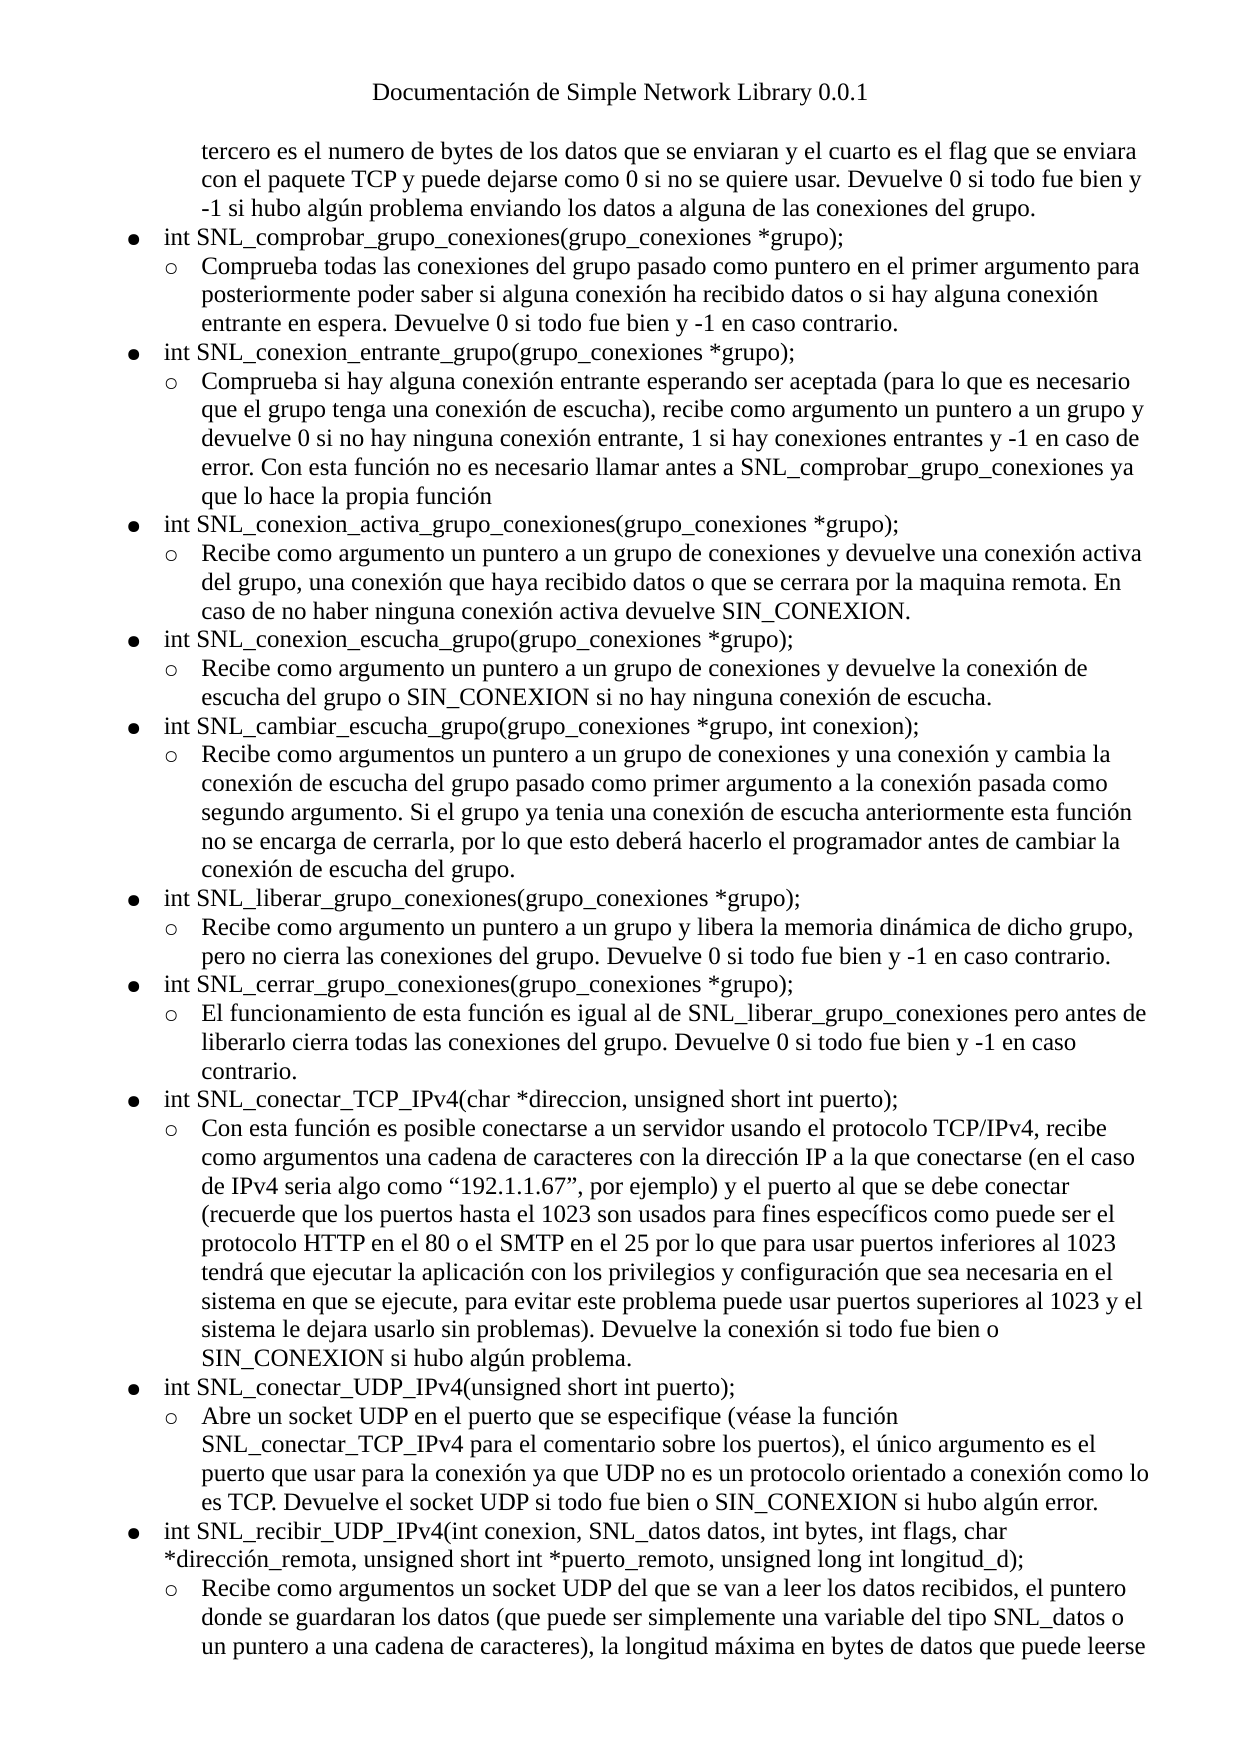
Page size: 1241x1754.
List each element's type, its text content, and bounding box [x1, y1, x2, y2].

list int SNL_comprobar_grupo_conexiones(grupo_conexiones *grupo); [126, 222, 1152, 251]
list int SNL_conexion_escucha_grupo(grupo_conexiones *grupo); [126, 624, 1152, 653]
list tercero es el numero de bytes de los datos que se enviaran y el cuarto es el flag que se enviara con el paquete TCP y puede dejarse como 0 si no se quiere usar. Devuelve 0 si todo fue bien y -1 si hubo algún problema enviando los datos a alguna de las conexiones del grupo. [163, 136, 1152, 222]
list int SNL_conexion_activa_grupo_conexiones(grupo_conexiones *grupo); [126, 509, 1152, 538]
list int SNL_cerrar_grupo_conexiones(grupo_conexiones *grupo); [126, 969, 1152, 998]
list int SNL_recibir_UDP_IPv4(int conexion, SNL_datos datos, int bytes, int flags, char *dirección_remota, unsigned short int *puerto_remoto, unsigned long int longitud_d); [126, 1516, 1152, 1573]
list Recibe como argumento un puntero a un grupo de conexiones y devuelve una conexión activa del grupo, una conexión que haya recibido datos o que se cerrara por la maquina remota. En caso de no haber ninguna conexión activa devuelve SIN_CONEXION. [163, 538, 1152, 624]
list int SNL_conexion_entrante_grupo(grupo_conexiones *grupo); [126, 337, 1152, 366]
list Abre un socket UDP en el puerto que se especifique (véase la función SNL_conectar_TCP_IPv4 para el comentario sobre los puertos), el único argumento es el puerto que usar para la conexión ya que UDP no es un protocolo orientado a conexión como lo es TCP. Devuelve el socket UDP si todo fue bien o SIN_CONEXION si hubo algún error. [163, 1401, 1152, 1516]
list int SNL_conectar_TCP_IPv4(char *direccion, unsigned short int puerto); [126, 1084, 1152, 1113]
list Con esta función es posible conectarse a un servidor usando el protocolo TCP/IPv4, recibe como argumentos una cadena de caracteres con la dirección IP a la que conectarse (en el caso de IPv4 seria algo como “192.1.1.67”, por ejemplo) y el puerto al que se debe conectar (recuerde que los puertos hasta el 1023 son usados para fines específicos como puede ser el protocolo HTTP en el 80 o el SMTP en el 25 por lo que para usar puertos inferiores al 1023 tendrá que ejecutar la aplicación con los privilegios y configuración que sea necesaria en el sistema en que se ejecute, para evitar este problema puede usar puertos superiores al 1023 y el sistema le dejara usarlo sin problemas). Devuelve la conexión si todo fue bien o SIN_CONEXION si hubo algún problema. [163, 1113, 1152, 1372]
list Recibe como argumento un puntero a un grupo y libera la memoria dinámica de dicho grupo, pero no cierra las conexiones del grupo. Devuelve 0 si todo fue bien y -1 en caso contrario. [163, 912, 1152, 969]
list Recibe como argumento un puntero a un grupo de conexiones y devuelve la conexión de escucha del grupo o SIN_CONEXION si no hay ninguna conexión de escucha. [163, 653, 1152, 711]
list Comprueba todas las conexiones del grupo pasado como puntero en el primer argumento para posteriormente poder saber si alguna conexión ha recibido datos o si hay alguna conexión entrante en espera. Devuelve 0 si todo fue bien y -1 en caso contrario. [163, 251, 1152, 337]
list Comprueba si hay alguna conexión entrante esperando ser aceptada (para lo que es necesario que el grupo tenga una conexión de escucha), recibe como argumento un puntero a un grupo y devuelve 0 si no hay ninguna conexión entrante, 1 si hay conexiones entrantes y -1 en caso de error. Con esta función no es necesario llamar antes a SNL_comprobar_grupo_conexiones ya que lo hace la propia función [163, 366, 1152, 509]
list int SNL_conectar_UDP_IPv4(unsigned short int puerto); [126, 1372, 1152, 1401]
list int SNL_cambiar_escucha_grupo(grupo_conexiones *grupo, int conexion); [126, 711, 1152, 739]
list Recibe como argumentos un puntero a un grupo de conexiones y una conexión y cambia la conexión de escucha del grupo pasado como primer argumento a la conexión pasada como segundo argumento. Si el grupo ya tenia una conexión de escucha anteriormente esta función no se encarga de cerrarla, por lo que esto deberá hacerlo el programador antes de cambiar la conexión de escucha del grupo. [163, 739, 1152, 883]
list El funcionamiento de esta función es igual al de SNL_liberar_grupo_conexiones pero antes de liberarlo cierra todas las conexiones del grupo. Devuelve 0 si todo fue bien y -1 en caso contrario. [163, 998, 1152, 1084]
list Recibe como argumentos un socket UDP del que se van a leer los datos recibidos, el puntero donde se guardaran los datos (que puede ser simplemente una variable del tipo SNL_datos o un puntero a una cadena de caracteres), la longitud máxima en bytes de datos que puede leerse [163, 1573, 1152, 1659]
list int SNL_liberar_grupo_conexiones(grupo_conexiones *grupo); [126, 883, 1152, 912]
